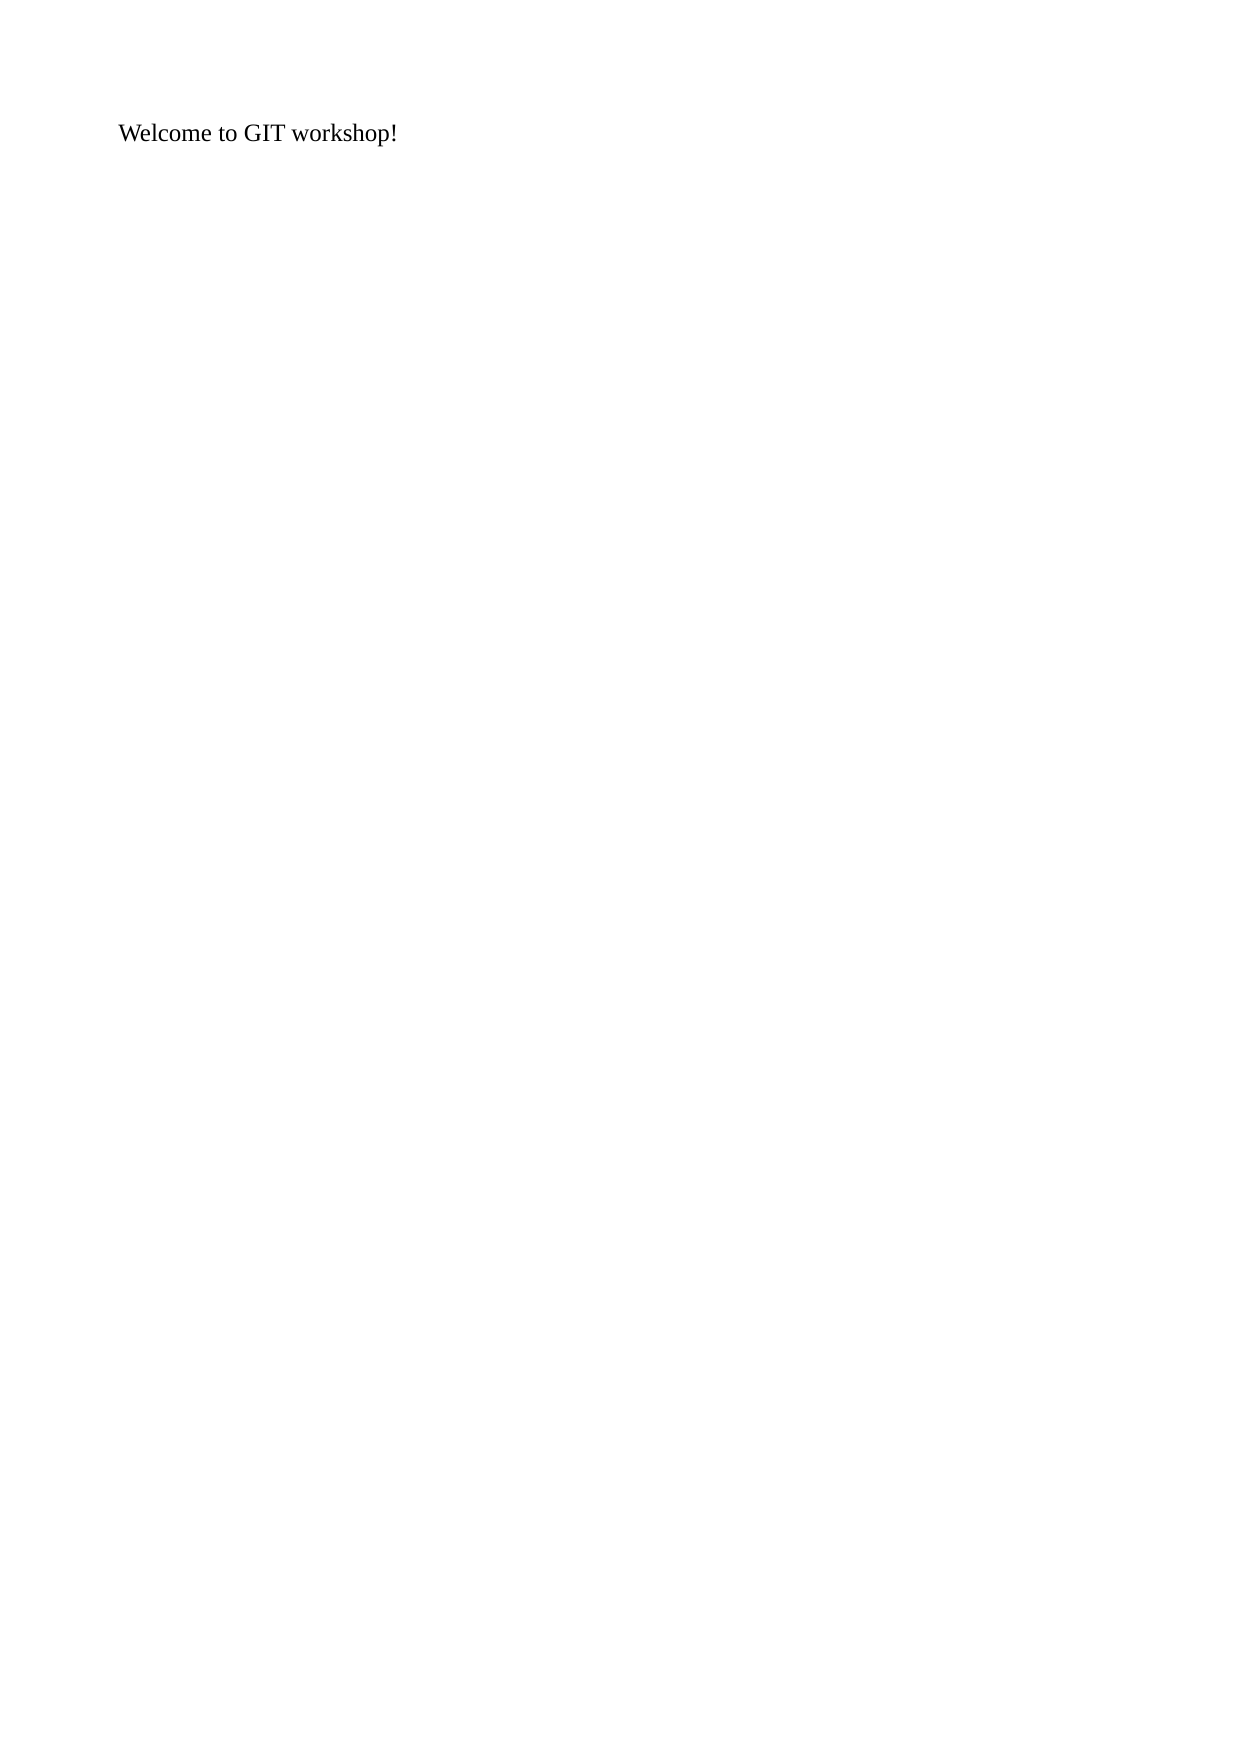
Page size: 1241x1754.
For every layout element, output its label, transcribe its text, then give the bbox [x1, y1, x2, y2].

text Welcome to GIT workshop! [118, 118, 1122, 147]
